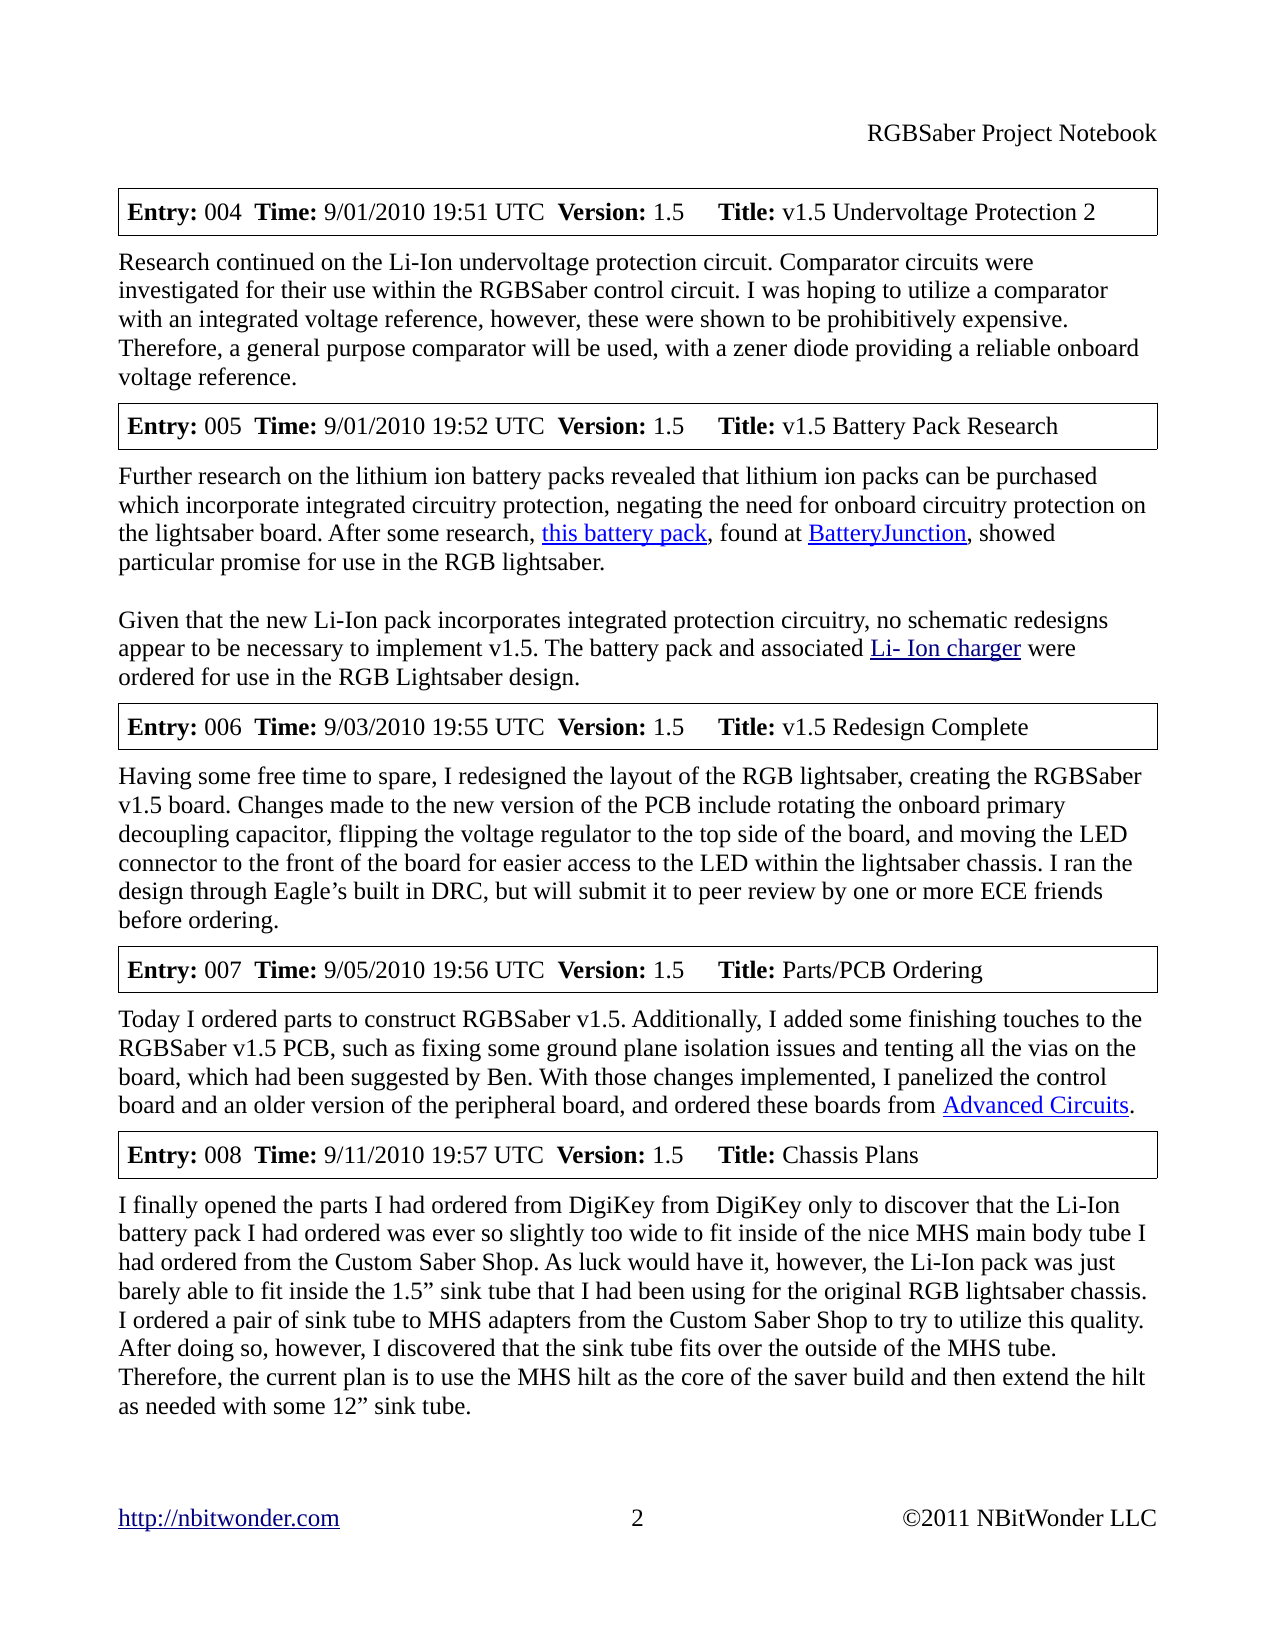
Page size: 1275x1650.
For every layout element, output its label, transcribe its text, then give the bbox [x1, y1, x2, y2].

text [118, 934, 1157, 946]
text I finally opened the parts I had ordered from DigiKey from DigiKey only to discover that the Li-Ion battery pack I had ordered was ever so slightly too wide to fit inside of the nice MHS main body tube I had ordered from the Custom Saber Shop. As luck would have it, however, the Li-Ion pack was just barely able to fit inside the 1.5” sink tube that I had been using for the original RGB lightsaber chassis. I ordered a pair of sink tube to MHS adapters from the Custom Saber Shop to try to utilize this quality. After doing so, however, I discovered that the sink tube fits over the outside of the MHS tube. Therefore, the current plan is to use the MHS hilt as the core of the saver build and then extend the hilt as needed with some 12” sink tube. [118, 1179, 1157, 1420]
text [119, 1132, 1157, 1178]
text Research continued on the Li-Ion undervoltage protection circuit. Comparator circuits were investigated for their use within the RGBSaber control circuit. I was hoping to utilize a comparator with an integrated voltage reference, however, these were shown to be prohibitively expensive. Therefore, a general purpose comparator will be used, with a zener diode providing a reliable onboard voltage reference. [118, 236, 1157, 391]
text Entry: 006 Time: 9/03/2010 19:55 UTC Version: 1.5 Title: v1.5 Redesign Complete [127, 712, 1148, 741]
text [119, 947, 1157, 992]
text [118, 176, 1157, 188]
text Today I ordered parts to construct RGBSaber v1.5. Additionally, I added some finishing touches to the RGBSaber v1.5 PCB, such as fixing some ground plane isolation issues and tenting all the vias on the board, which had been suggested by Ben. With those changes implemented, I panelized the control board and an older version of the peripheral board, and ordered these boards from Advanced Circuits. [118, 993, 1157, 1119]
text [118, 391, 1157, 403]
text Further research on the lithium ion battery packs revealed that lithium ion packs can be purchased which incorporate integrated circuitry protection, negating the need for onboard circuitry protection on the lightsaber board. After some research, this battery pack, found at BatteryJunction, showed particular promise for use in the RGB lightsaber. [118, 450, 1157, 576]
text [119, 404, 1157, 449]
text Having some free time to spare, I redesigned the layout of the RGB lightsaber, creating the RGBSaber v1.5 board. Changes made to the new version of the PCB include rotating the onboard primary decoupling capacitor, flipping the voltage regulator to the top side of the board, and moving the LED connector to the front of the board for easier access to the LED within the lightsaber chassis. I ran the design through Eagle’s built in DRC, but will submit it to peer review by one or more ECE friends before ordering. [118, 750, 1157, 934]
text Given that the new Li-Ion pack incorporates integrated protection circuitry, no schematic redesigns appear to be necessary to implement v1.5. The battery pack and associated Li- Ion charger were ordered for use in the RGB Lightsaber design. [118, 605, 1157, 691]
text Entry: 004 Time: 9/01/2010 19:51 UTC Version: 1.5 Title: v1.5 Undervoltage Protection 2 [127, 197, 1148, 226]
text [119, 704, 1157, 749]
text Entry: 007 Time: 9/05/2010 19:56 UTC Version: 1.5 Title: Parts/PCB Ordering [127, 955, 1148, 983]
text [119, 189, 1157, 235]
text Entry: 005 Time: 9/01/2010 19:52 UTC Version: 1.5 Title: v1.5 Battery Pack Research [127, 411, 1148, 440]
text [118, 691, 1157, 703]
text Entry: 008 Time: 9/11/2010 19:57 UTC Version: 1.5 Title: Chassis Plans [127, 1140, 1148, 1169]
